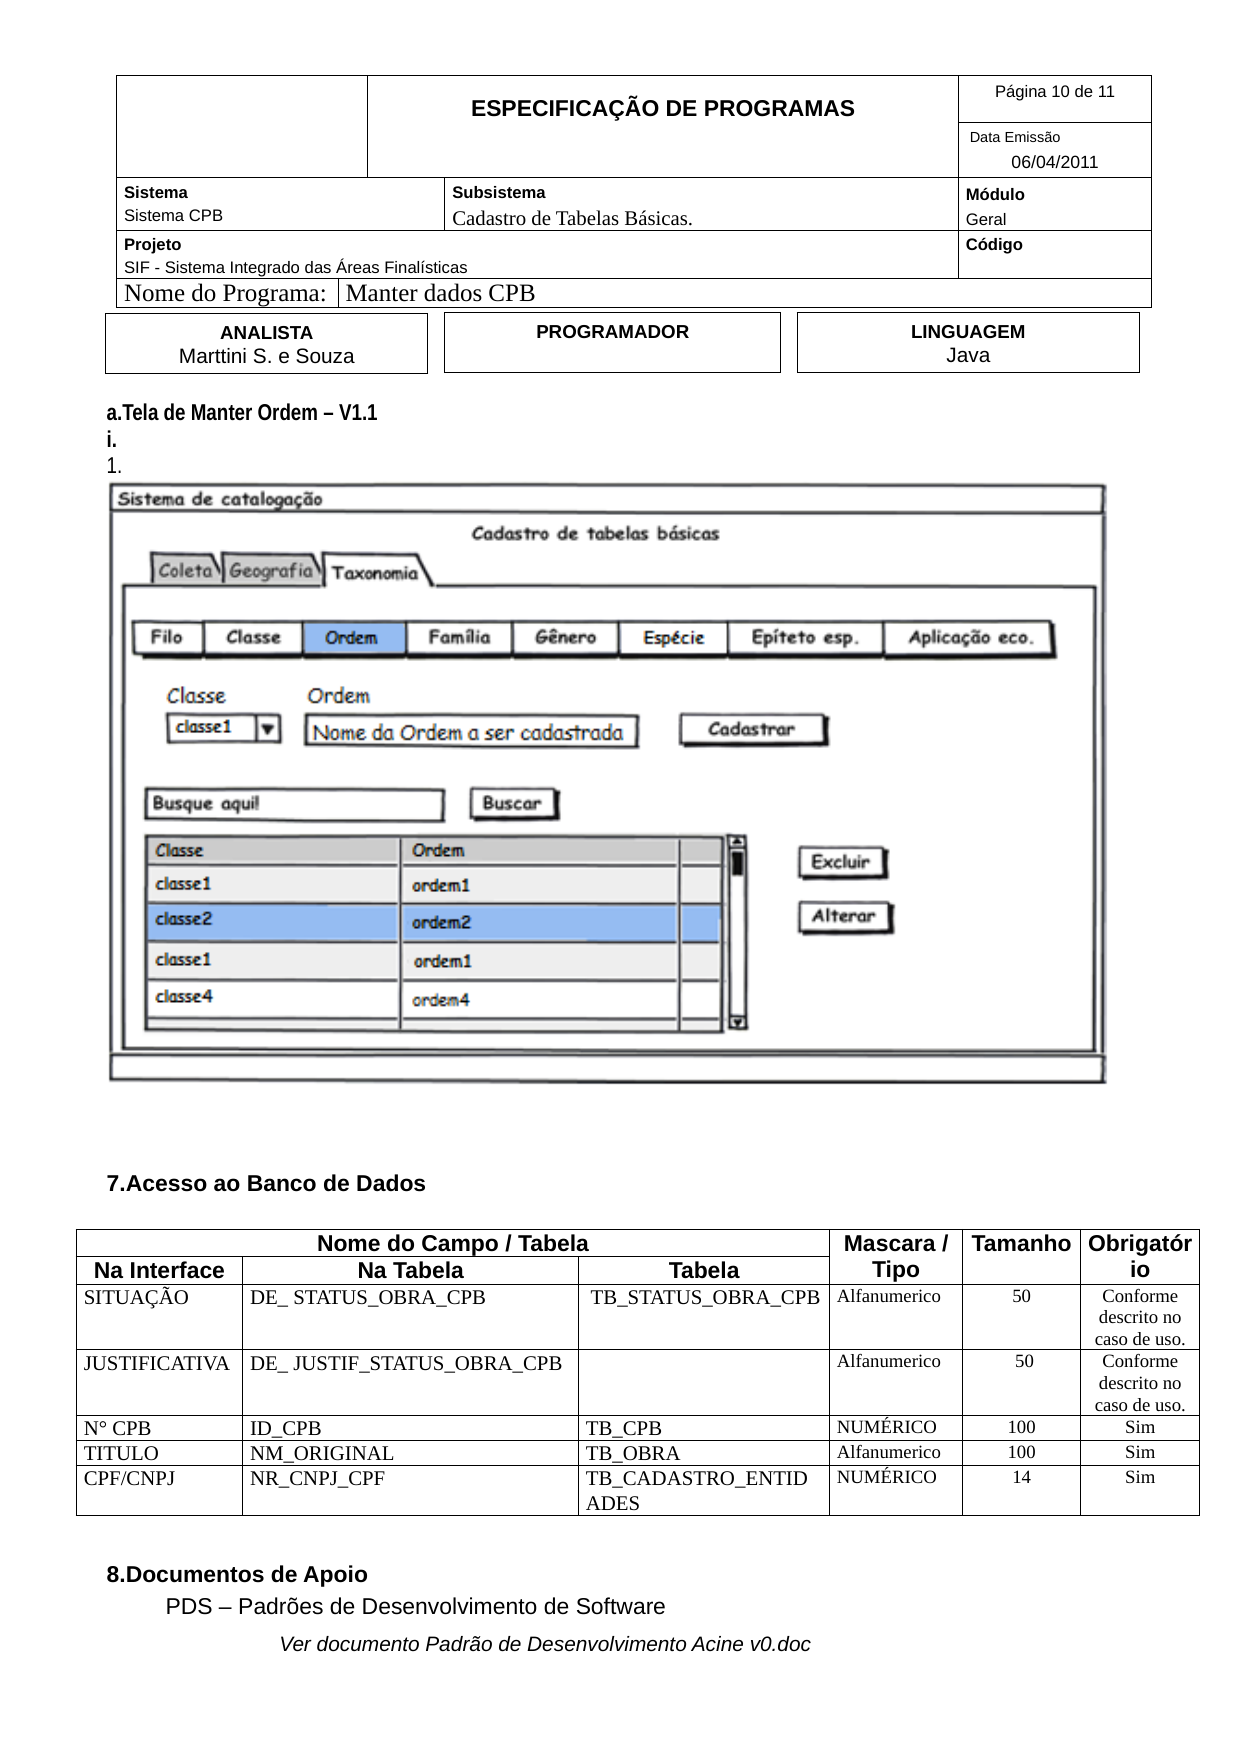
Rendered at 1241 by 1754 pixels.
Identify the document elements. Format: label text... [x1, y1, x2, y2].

table_cell CPF/CNPJ [77, 1466, 242, 1514]
table_cell TB_STATUS_OBRA_CPB [579, 1285, 829, 1349]
table_cell SITUAÇÃO [77, 1285, 242, 1349]
table_cell TITULO [77, 1441, 242, 1465]
table_cell 100 [963, 1441, 1080, 1465]
table_cell Alfanumerico [830, 1441, 962, 1465]
table_cell TB_CADASTRO_ENTIDADES [579, 1466, 829, 1514]
table_cell Conforme descrito no caso de uso. [1081, 1285, 1199, 1349]
subtitle Documentos de Apoio [106, 1561, 1151, 1587]
table_cell N° CPB [77, 1416, 242, 1440]
table_header Obrigatório [1081, 1230, 1199, 1284]
table_header Tamanho [963, 1230, 1080, 1284]
table_header Nome do Campo / Tabela [77, 1230, 829, 1256]
table_cell Alfanumerico [830, 1350, 962, 1415]
table_cell NR_CNPJ_CPF [243, 1466, 578, 1514]
text Ver documento Padrão de Desenvolvimento Acine v0.doc [219, 1632, 1151, 1656]
subtitle Acesso ao Banco de Dados [106, 1170, 1151, 1196]
table_cell TB_CPB [579, 1416, 829, 1440]
table_cell Na Interface [77, 1257, 242, 1284]
table_cell JUSTIFICATIVA [77, 1350, 242, 1415]
table_cell Conforme descrito no caso de uso. [1081, 1350, 1199, 1415]
table_cell 100 [963, 1416, 1080, 1440]
text PDS – Padrões de Desenvolvimento de Software [106, 1593, 1151, 1619]
table_cell [579, 1350, 829, 1415]
table_cell NUMÉRICO [830, 1466, 962, 1514]
table_cell Alfanumerico [830, 1285, 962, 1349]
table_cell 50 [963, 1350, 1080, 1415]
table_cell Sim [1081, 1441, 1199, 1465]
table_cell Sim [1081, 1466, 1199, 1514]
table_cell DE_ STATUS_OBRA_CPB [243, 1285, 578, 1349]
table_cell Na Tabela [243, 1257, 578, 1284]
table_cell TB_OBRA [579, 1441, 829, 1465]
table_cell 14 [963, 1466, 1080, 1514]
table_cell DE_ JUSTIF_STATUS_OBRA_CPB [243, 1350, 578, 1415]
table_cell Sim [1081, 1416, 1199, 1440]
table_cell ID_CPB [243, 1416, 578, 1440]
table_cell NUMÉRICO [830, 1416, 962, 1440]
subtitle Tela de Manter Ordem – V1.1 [106, 399, 1151, 426]
table_cell Tabela [579, 1257, 829, 1284]
table_cell 50 [963, 1285, 1080, 1349]
table_cell NM_ORIGINAL [243, 1441, 578, 1465]
table_header Mascara / Tipo [830, 1230, 962, 1284]
